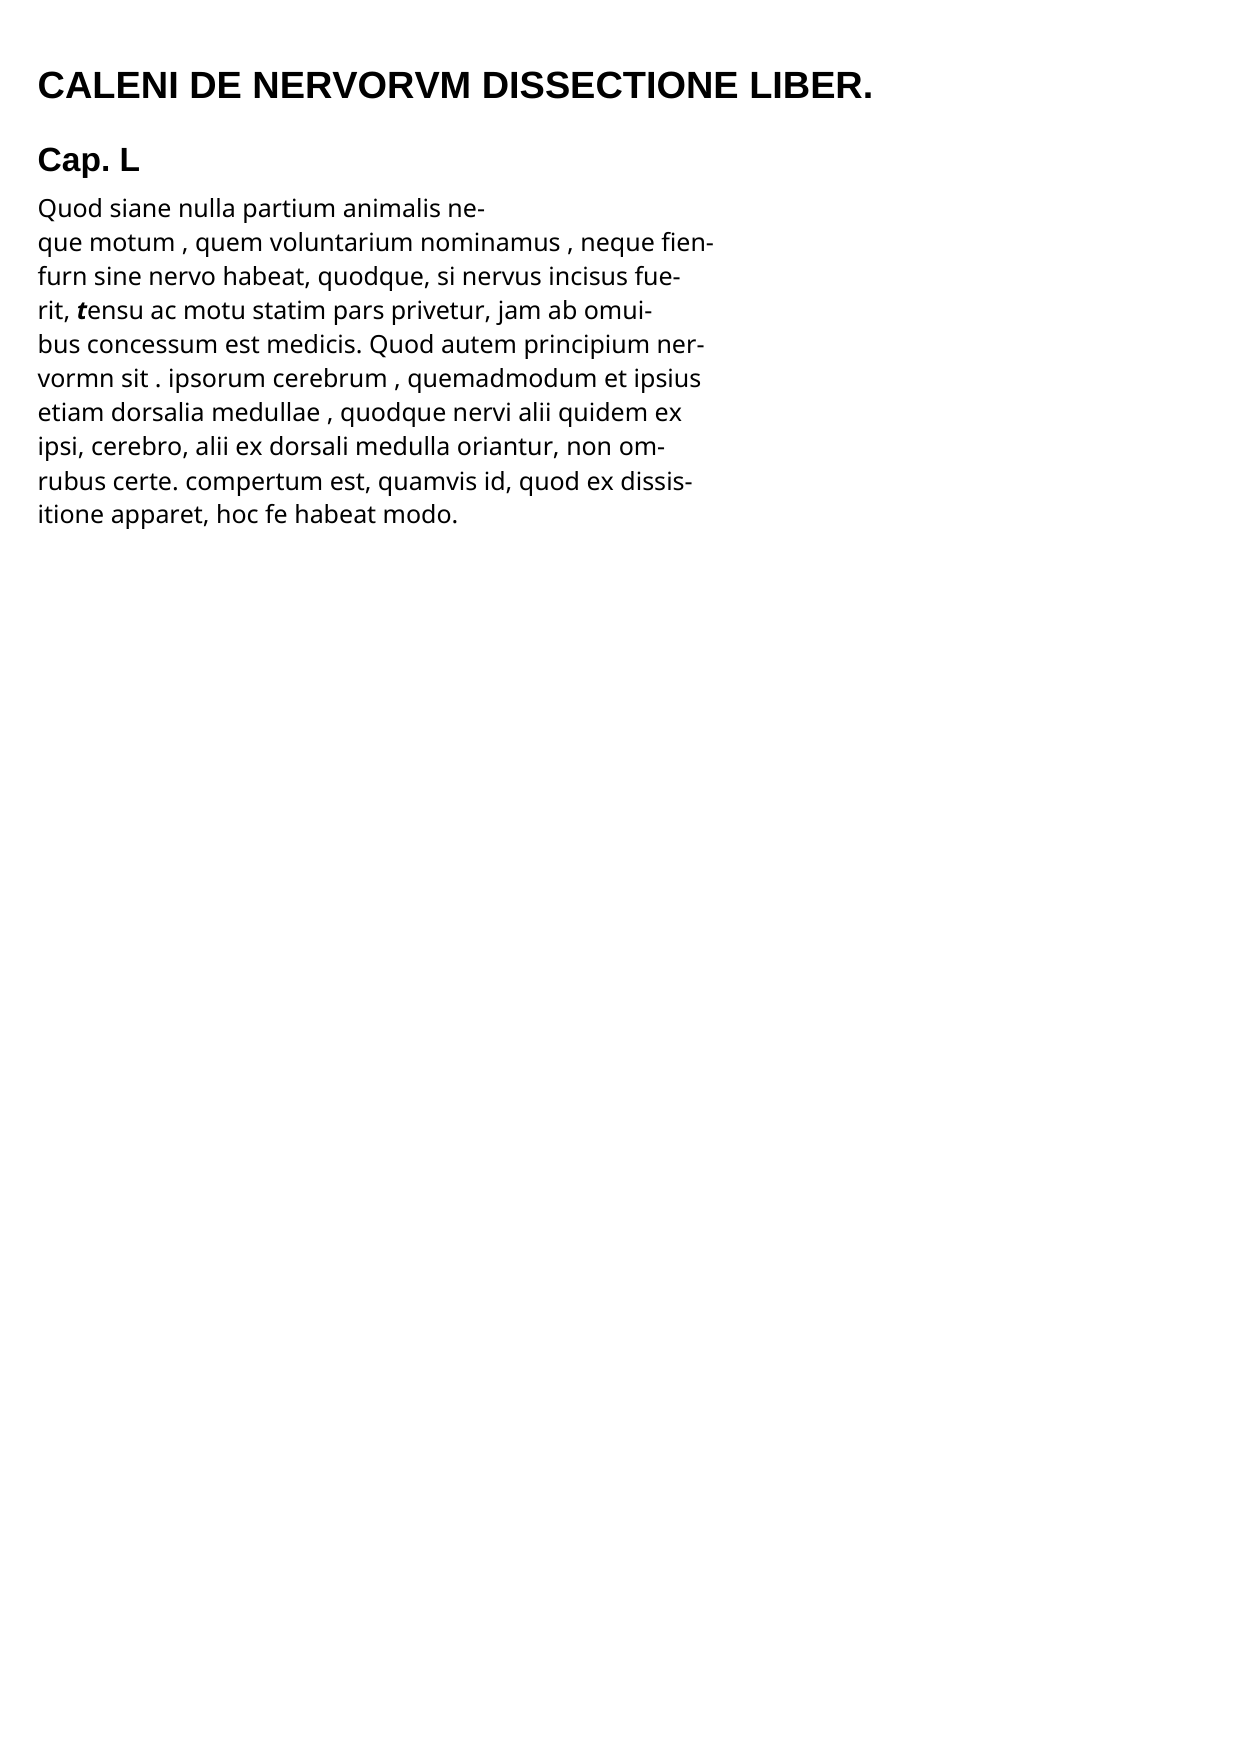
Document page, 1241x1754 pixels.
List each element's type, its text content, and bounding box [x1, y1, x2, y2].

text Quod siane nulla partium animalis ne- que motum , quem voluntarium nominamus , neque fien- furn sine nervo habeat, quodque, si nervus incisus fue- rit, tensu ac motu statim pars privetur, jam ab omui- bus concessum est medicis. Quod autem principium ner- vormn sit . ipsorum cerebrum , quemadmodum et ipsius etiam dorsalia medullae , quodque nervi alii quidem ex ipsi, cerebro, alii ex dorsali medulla oriantur, non om- rubus certe. compertum est, quamvis id, quod ex dissis- itione apparet, hoc fe habeat modo. [37, 191, 1203, 531]
subtitle Cap. L [37, 139, 1203, 178]
subtitle CALENI DE NERVORVM DISSECTIONE LIBER. [37, 62, 1203, 106]
